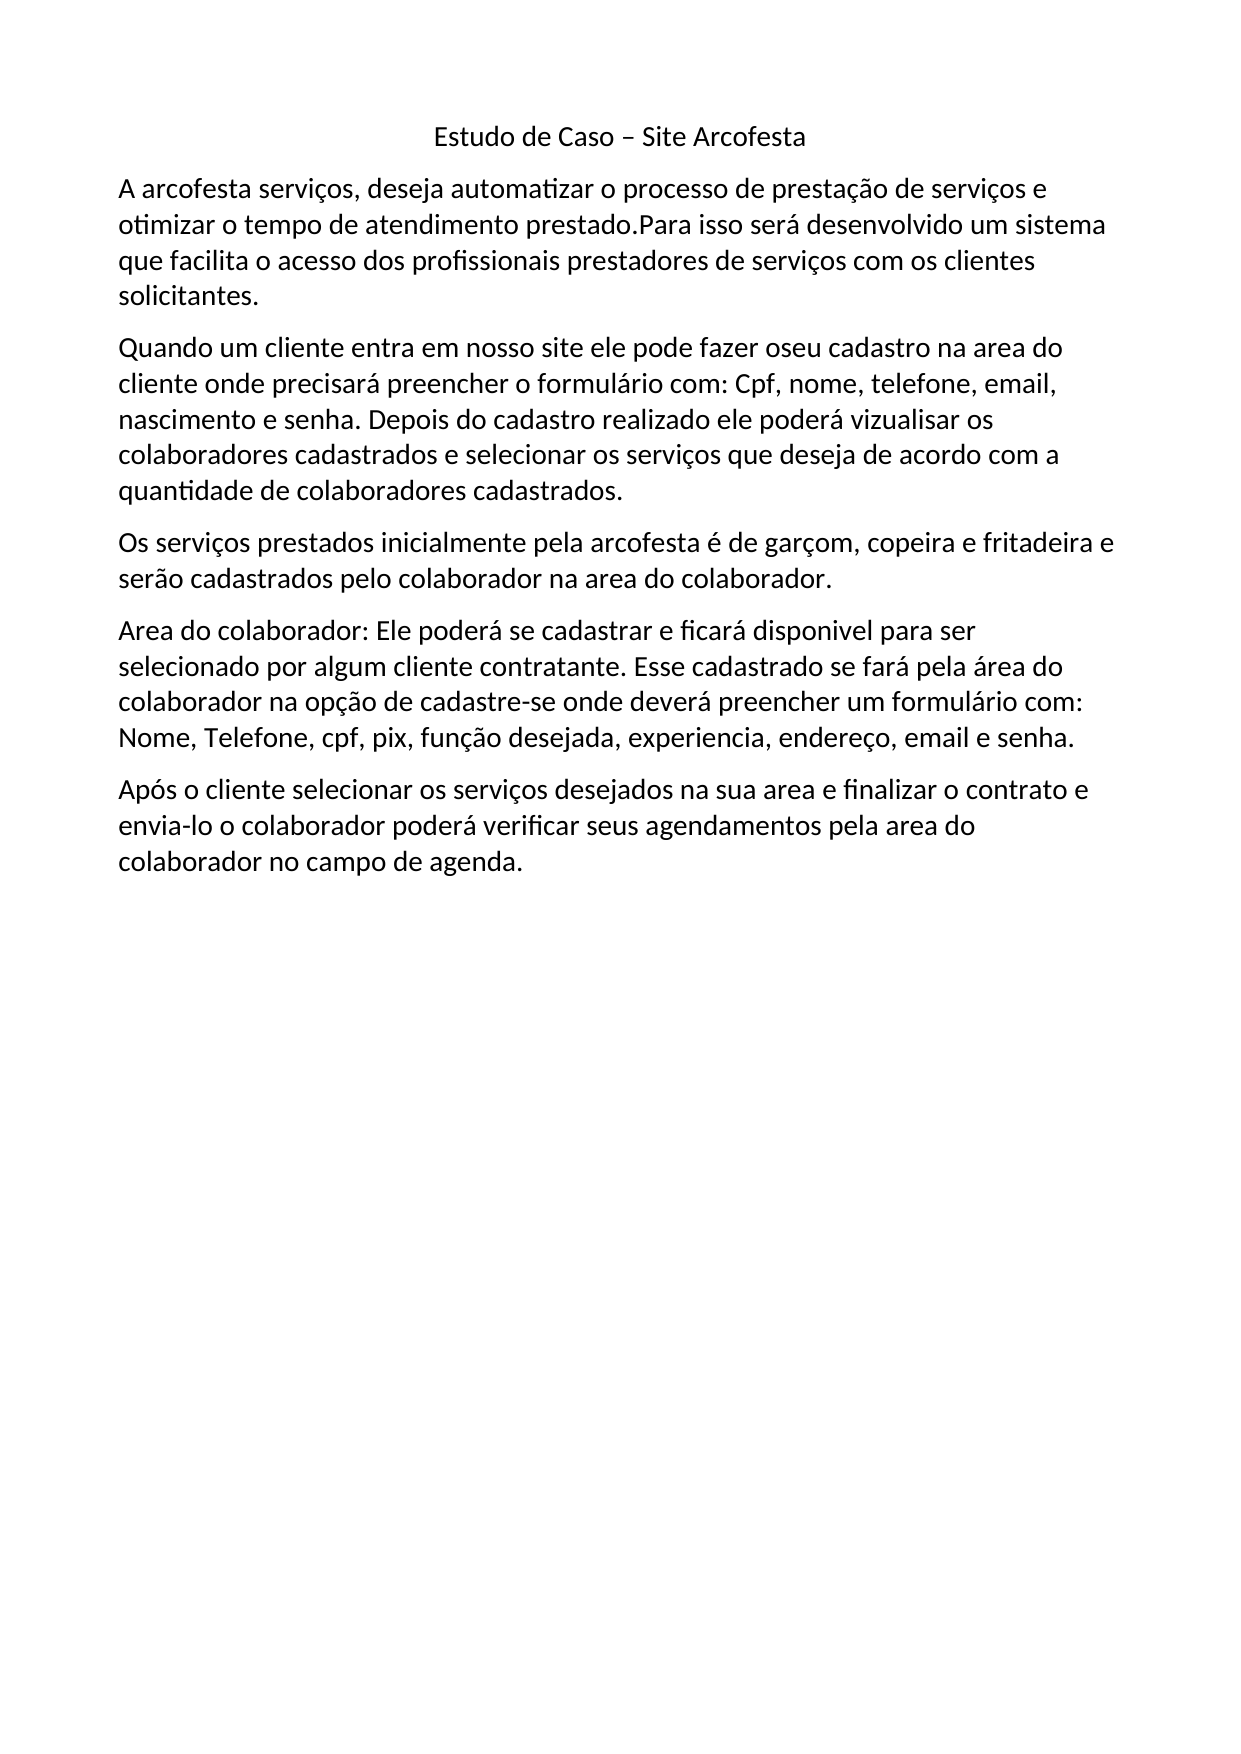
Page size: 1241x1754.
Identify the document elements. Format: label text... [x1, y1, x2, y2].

text Estudo de Caso – Site Arcofesta [118, 118, 1122, 154]
text Após o cliente selecionar os serviços desejados na sua area e finalizar o contrato e envia-lo o colaborador poderá verificar seus agendamentos pela area do colaborador no campo de agenda. [118, 771, 1122, 878]
text Area do colaborador: Ele poderá se cadastrar e ficará disponivel para ser selecionado por algum cliente contratante. Esse cadastrado se fará pela área do colaborador na opção de cadastre-se onde deverá preencher um formulário com: Nome, Telefone, cpf, pix, função desejada, experiencia, endereço, email e senha. [118, 612, 1122, 755]
text A arcofesta serviços, deseja automatizar o processo de prestação de serviços e otimizar o tempo de atendimento prestado.Para isso será desenvolvido um sistema que facilita o acesso dos profissionais prestadores de serviços com os clientes solicitantes. [118, 170, 1122, 313]
text Quando um cliente entra em nosso site ele pode fazer oseu cadastro na area do cliente onde precisará preencher o formulário com: Cpf, nome, telefone, email, nascimento e senha. Depois do cadastro realizado ele poderá vizualisar os colaboradores cadastrados e selecionar os serviços que deseja de acordo com a quantidade de colaboradores cadastrados. [118, 329, 1122, 508]
text Os serviços prestados inicialmente pela arcofesta é de garçom, copeira e fritadeira e serão cadastrados pelo colaborador na area do colaborador. [118, 524, 1122, 596]
